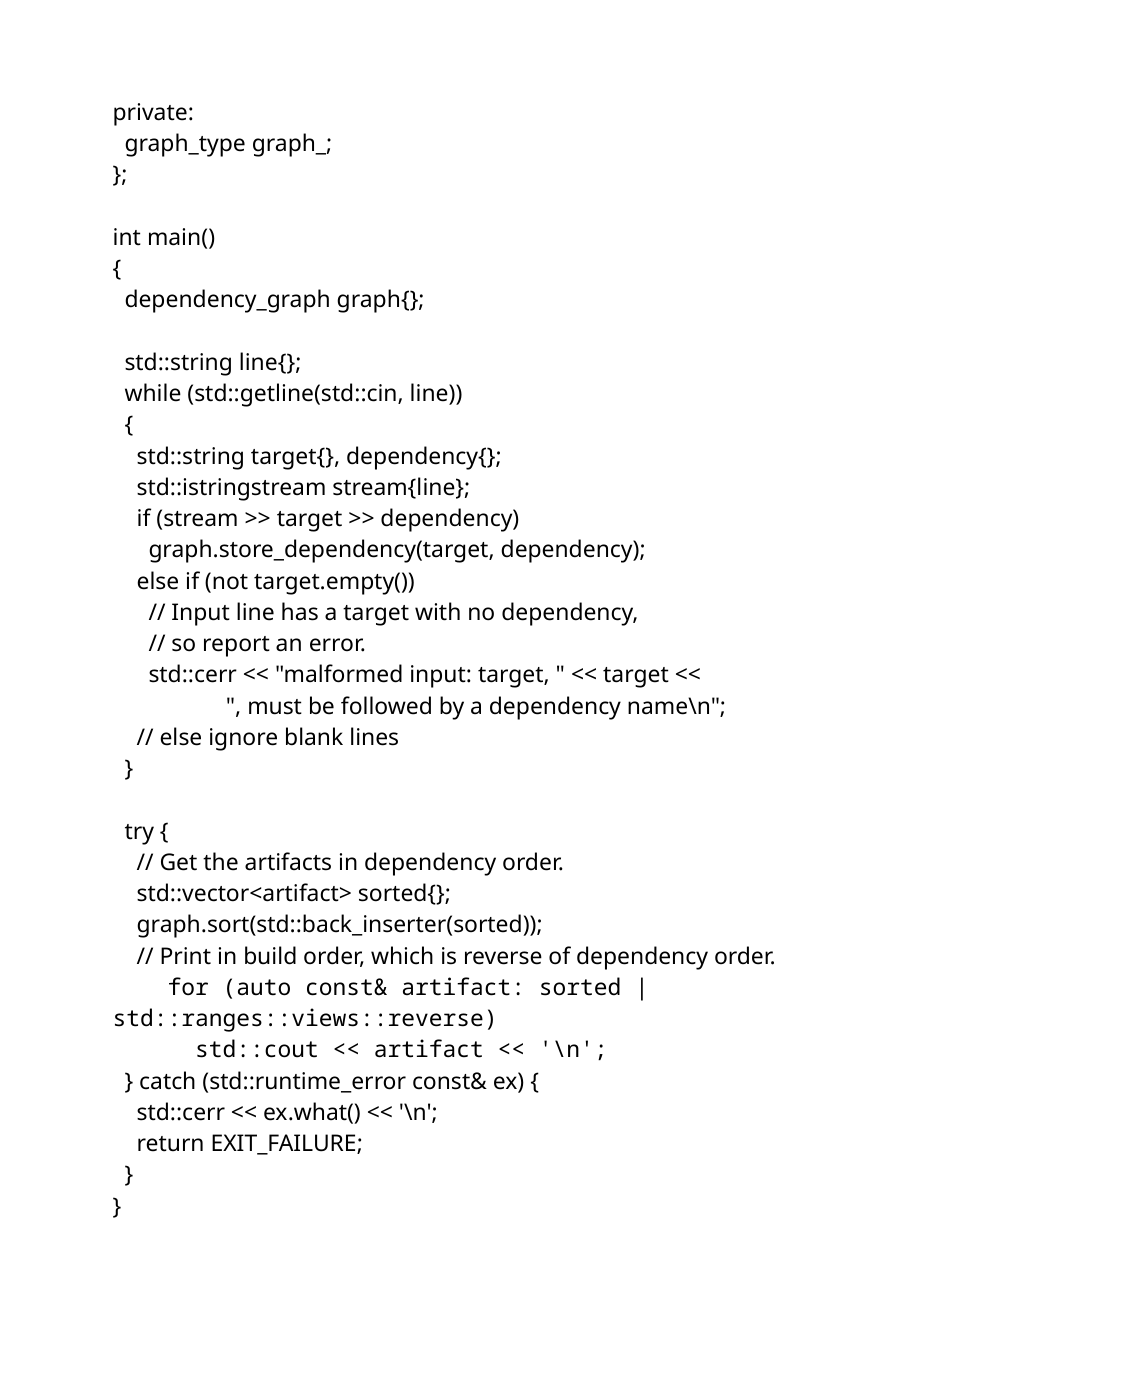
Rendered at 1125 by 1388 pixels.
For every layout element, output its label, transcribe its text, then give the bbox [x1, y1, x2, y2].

text else if (not target.empty()) [112, 565, 1012, 596]
text // Input line has a target with no dependency, [112, 596, 1012, 627]
text } [112, 752, 1012, 783]
text // Print in build order, which is reverse of dependency order. [112, 940, 1012, 971]
text std::cout << artifact << '\n'; [112, 1033, 1012, 1065]
text std::cerr << ex.what() << '\n'; [112, 1096, 1012, 1127]
text for (auto const& artifact: sorted | std::ranges::views::reverse) [112, 971, 1012, 1033]
text try { [112, 815, 1012, 846]
text if (stream >> target >> dependency) [112, 502, 1012, 533]
text std::string target{}, dependency{}; [112, 440, 1012, 471]
text int main() [112, 221, 1012, 252]
text private: [112, 96, 1012, 127]
text dependency_graph graph{}; [112, 283, 1012, 315]
text std::cerr << "malformed input: target, " << target << [112, 658, 1012, 690]
text { [112, 408, 1012, 440]
text } [112, 1158, 1012, 1190]
text } [112, 1190, 1012, 1221]
text return EXIT_FAILURE; [112, 1127, 1012, 1158]
text ", must be followed by a dependency name\n"; [112, 690, 1012, 721]
text // Get the artifacts in dependency order. [112, 846, 1012, 877]
text graph.sort(std::back_inserter(sorted)); [112, 908, 1012, 940]
text std::istringstream stream{line}; [112, 471, 1012, 502]
text // so report an error. [112, 627, 1012, 658]
text } catch (std::runtime_error const& ex) { [112, 1065, 1012, 1096]
text std::vector<artifact> sorted{}; [112, 877, 1012, 908]
text { [112, 252, 1012, 283]
text graph_type graph_; [112, 127, 1012, 158]
text graph.store_dependency(target, dependency); [112, 533, 1012, 565]
text while (std::getline(std::cin, line)) [112, 377, 1012, 408]
text }; [112, 158, 1012, 190]
text std::string line{}; [112, 346, 1012, 377]
text // else ignore blank lines [112, 721, 1012, 752]
